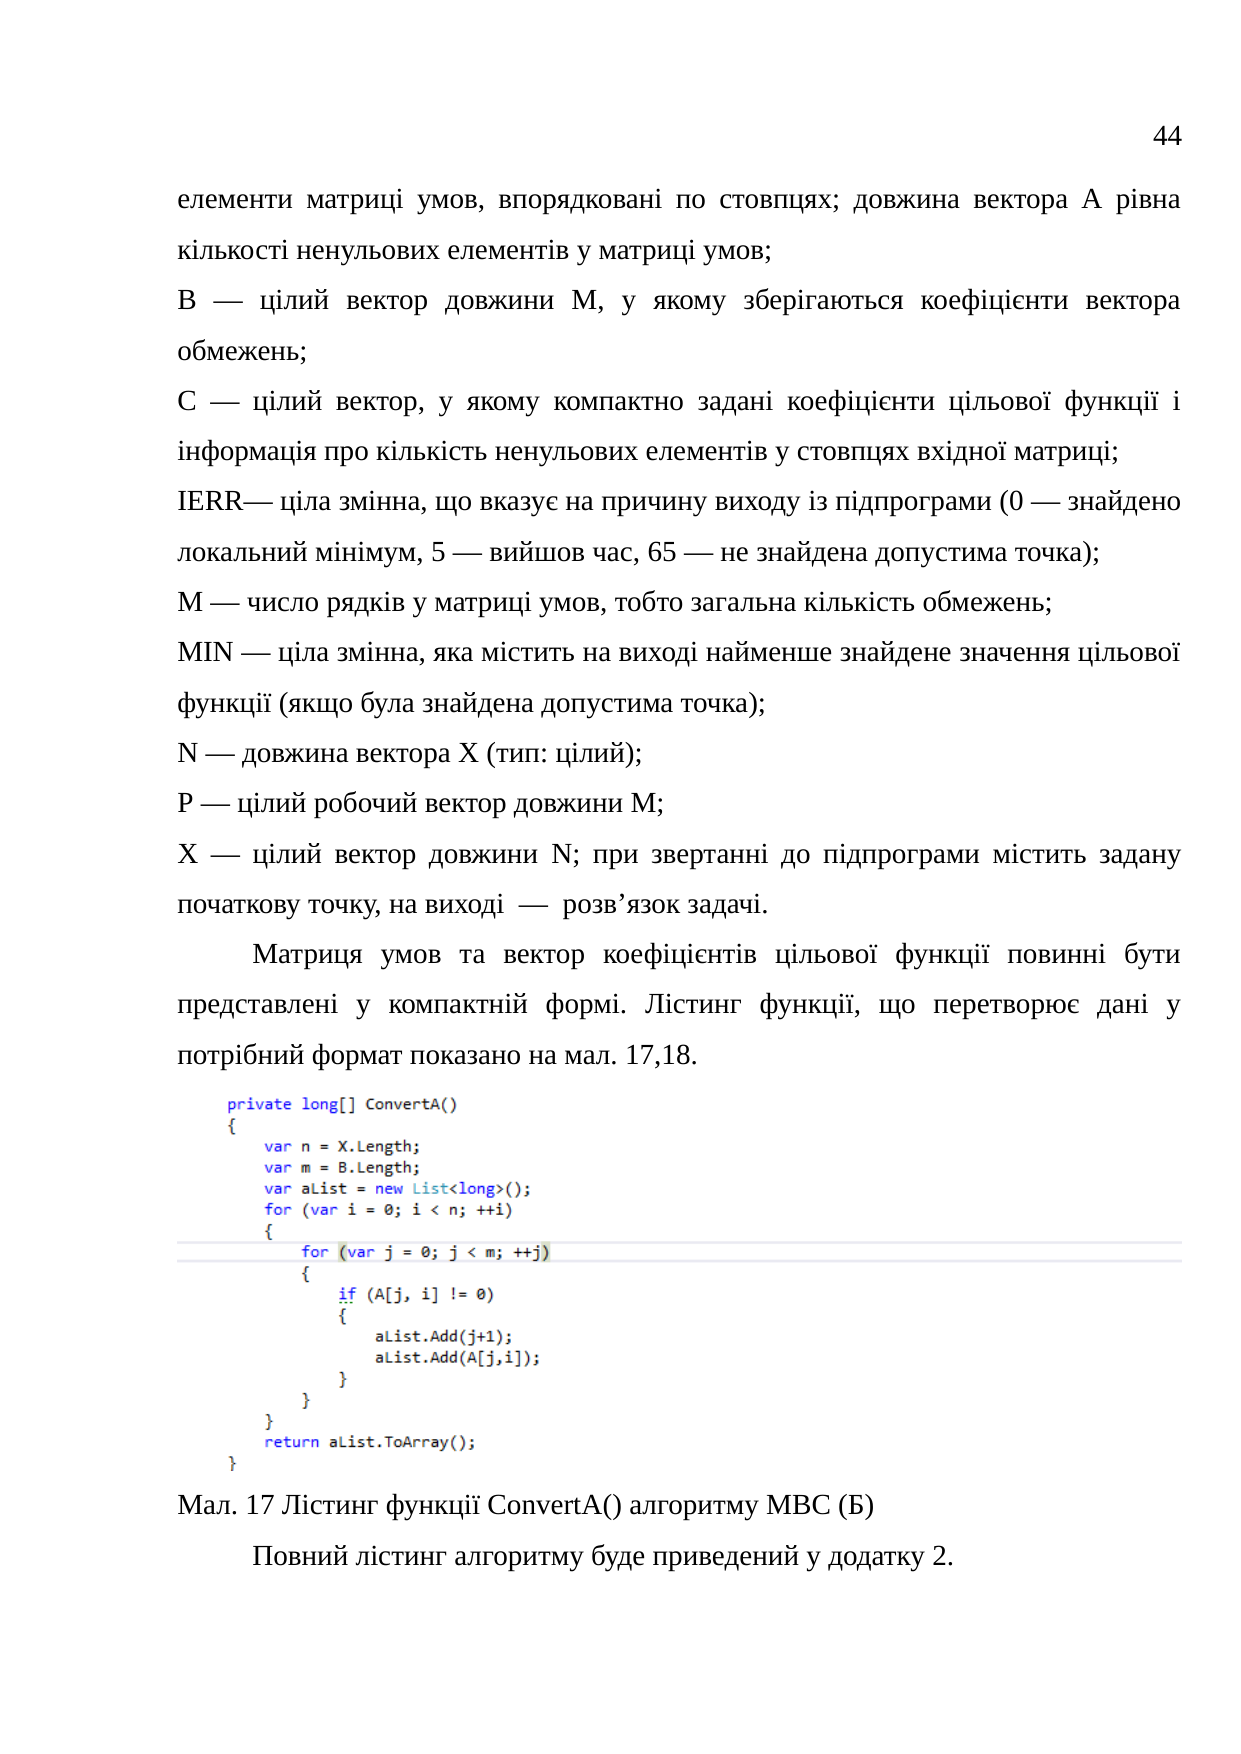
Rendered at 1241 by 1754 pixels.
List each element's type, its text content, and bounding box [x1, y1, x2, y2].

text Мал. 17 Лістинг функції ConvertA() алгоритму МВС (Б) [177, 1471, 1182, 1521]
text Повний лістинг алгоритму буде приведений у додатку 2. [177, 1538, 1182, 1571]
text N — довжина вектора Х (тип: цілий); [177, 735, 1182, 769]
text С — цілий вектор, у якому компактно задані коефіцієнти цільової функції і інформація про кількість ненульових елементів у стовпцях вхідної матриці; [177, 383, 1182, 467]
text IERR— ціла змінна, що вказує на причину виходу із підпрограми (0 — знайдено локальний мінімум, 5 — вийшов час, 65 — не знайдена допустима точка); [177, 483, 1182, 567]
picture [177, 1087, 1182, 1471]
text М — число рядків у матриці умов, тобто загальна кількість обмежень; [177, 584, 1182, 618]
text Х — цілий вектор довжини N; при звертанні до підпрограми містить задану початкову точку, на виході — розв’язок задачі. [177, 836, 1182, 919]
text Матриця умов та вектор коефіцієнтів цільової функції повинні бути представлені у компактній формі. Лістинг функції, що перетворює дані у потрібний формат показано на мал. 17,18. [177, 936, 1182, 1071]
text МIN — ціла змінна, яка містить на виході найменше знайдене значення цільової функції (якщо була знайдена допустима точка); [177, 634, 1182, 718]
text В — цілий вектор довжини М, у якому зберігаються коефіцієнти вектора обмежень; [177, 282, 1182, 366]
text Р — цілий робочий вектор довжини М; [177, 785, 1182, 819]
text елементи матриці умов, впорядковані по стовпцях; довжина вектора А рівна кількості ненульових елементів у матриці умов; [177, 182, 1182, 266]
